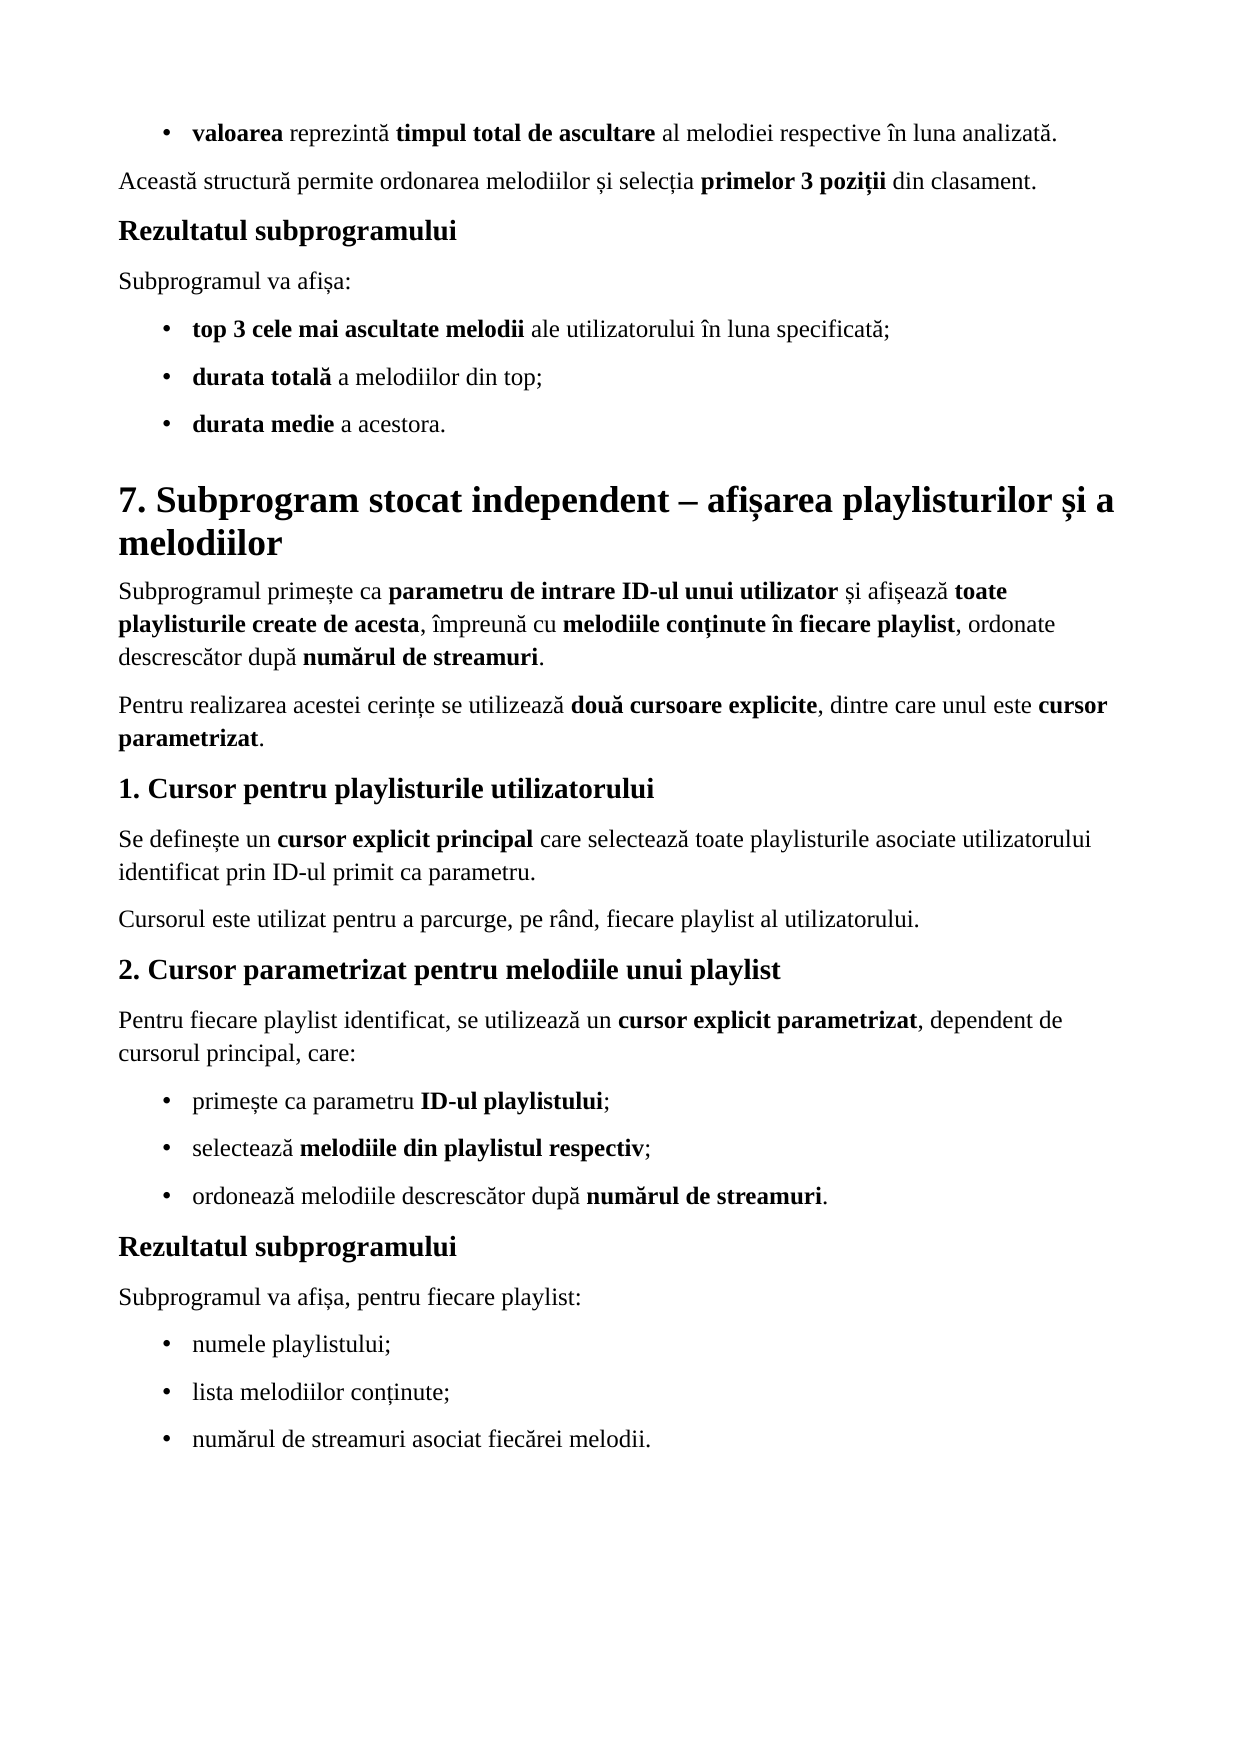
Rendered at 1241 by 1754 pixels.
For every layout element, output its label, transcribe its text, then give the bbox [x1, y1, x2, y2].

list valoarea reprezintă timpul total de ascultare al melodiei respective în luna analizată. [162, 118, 1122, 147]
text Cursorul este utilizat pentru a parcurge, pe rând, fiecare playlist al utilizatorului. [118, 904, 1122, 933]
list durata totală a melodiilor din top; [162, 362, 1122, 390]
text Subprogramul va afișa, pentru fiecare playlist: [118, 1282, 1122, 1311]
list top 3 cele mai ascultate melodii ale utilizatorului în luna specificată; [162, 314, 1122, 343]
text Pentru realizarea acestei cerințe se utilizează două cursoare explicite, dintre care unul este cursor parametrizat. [118, 690, 1122, 752]
text Se definește un cursor explicit principal care selectează toate playlisturile asociate utilizatorului identificat prin ID-ul primit ca parametru. [118, 824, 1122, 886]
subtitle Rezultatul subprogramului [118, 213, 1122, 247]
list primește ca parametru ID-ul playlistului; [162, 1086, 1122, 1114]
text Pentru fiecare playlist identificat, se utilizează un cursor explicit parametrizat, dependent de cursorul principal, care: [118, 1005, 1122, 1067]
subtitle Rezultatul subprogramului [118, 1229, 1122, 1262]
list selectează melodiile din playlistul respectiv; [162, 1133, 1122, 1162]
subtitle 1. Cursor pentru playlisturile utilizatorului [118, 771, 1122, 804]
list numărul de streamuri asociat fiecărei melodii. [162, 1424, 1122, 1453]
list lista melodiilor conținute; [162, 1377, 1122, 1406]
list durata medie a acestora. [162, 409, 1122, 438]
subtitle 2. Cursor parametrizat pentru melodiile unui playlist [118, 952, 1122, 986]
list numele playlistului; [162, 1329, 1122, 1358]
text Această structură permite ordonarea melodiilor și selecția primelor 3 poziții din clasament. [118, 166, 1122, 194]
text Subprogramul primește ca parametru de intrare ID-ul unui utilizator și afișează toate playlisturile create de acesta, împreună cu melodiile conținute în fiecare playlist, ordonate descrescător după numărul de streamuri. [118, 576, 1122, 671]
text Subprogramul va afișa: [118, 266, 1122, 295]
subtitle 7. Subprogram stocat independent – afișarea playlisturilor și a melodiilor [118, 478, 1122, 564]
list ordonează melodiile descrescător după numărul de streamuri. [162, 1181, 1122, 1210]
